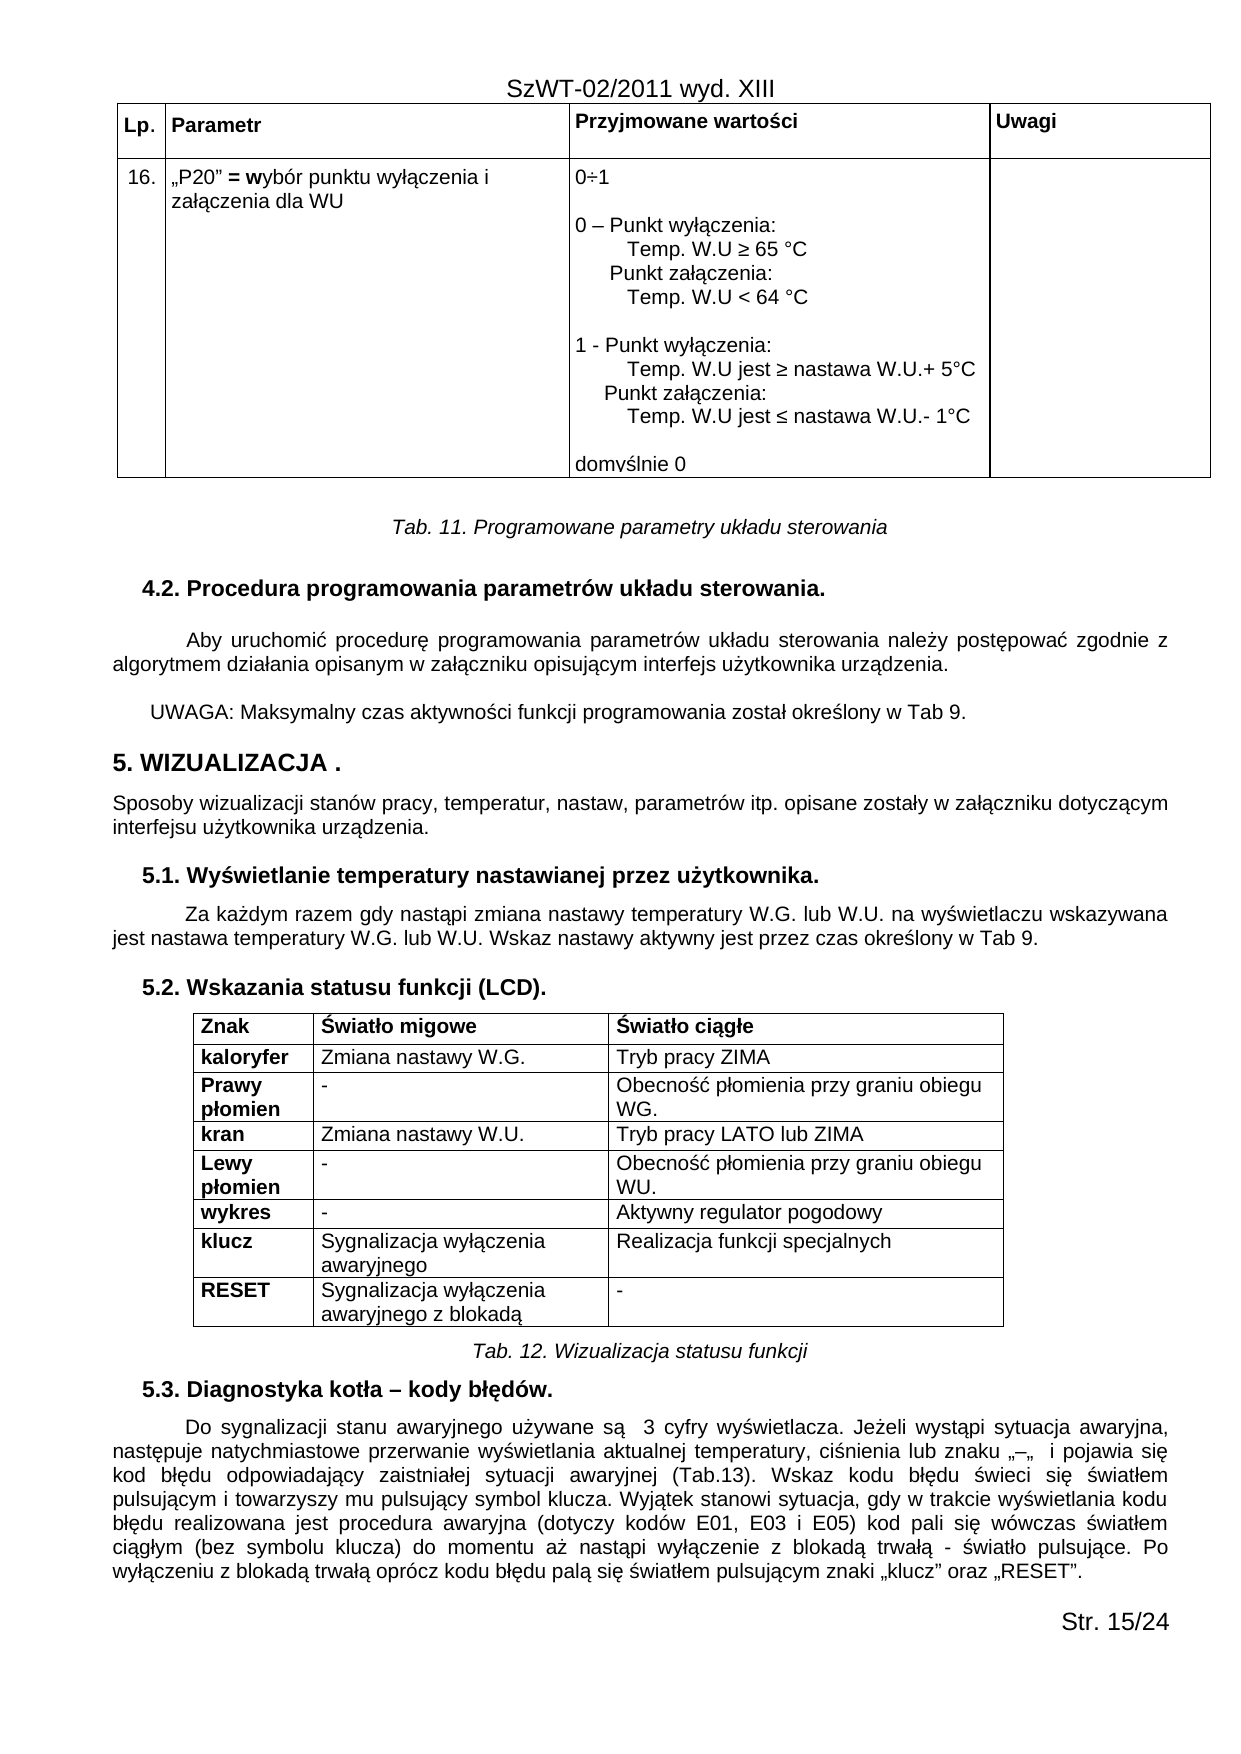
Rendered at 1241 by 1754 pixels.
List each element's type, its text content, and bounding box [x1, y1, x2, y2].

table_cell - [314, 1151, 608, 1199]
table_cell Sygnalizacja wyłączenia awaryjnego z blokadą [314, 1278, 608, 1326]
table_cell [991, 159, 1210, 477]
table_header Lp. [118, 104, 165, 158]
table_cell Sygnalizacja wyłączenia awaryjnego [314, 1229, 608, 1277]
text Tab. 12. Wizualizacja statusu funkcji [112, 1339, 1169, 1363]
text Za każdym razem gdy nastąpi zmiana nastawy temperatury W.G. lub W.U. na wyświetlaczu wskazywana jest nastawa temperatury W.G. lub W.U. Wskaz nastawy aktywny jest przez czas określony w Tab 9. [112, 902, 1169, 950]
table_cell 0÷1 0 – Punkt wyłączenia: Temp. W.U ≥ 65 °C Punkt załączenia: Temp. W.U < 64 °C 1 - Punkt wyłączenia: Temp. W.U jest ≥ nastawa W.U.+ 5°C Punkt załączenia: Temp. W.U jest ≤ nastawa W.U.- 1°C domyślnie 0 [570, 159, 989, 477]
subtitle 5.1. Wyświetlanie temperatury nastawianej przez użytkownika. [142, 862, 1169, 889]
table_cell Prawy płomien [194, 1073, 313, 1121]
table_cell Zmiana nastawy W.U. [314, 1122, 608, 1150]
table_header Przyjmowane wartości [570, 104, 989, 158]
table_cell Tryb pracy LATO lub ZIMA [609, 1122, 1003, 1150]
text Do sygnalizacji stanu awaryjnego używane są 3 cyfry wyświetlacza. Jeżeli wystąpi sytuacja awaryjna, następuje natychmiastowe przerwanie wyświetlania aktualnej temperatury, ciśnienia lub znaku „–„ i pojawia się kod błędu odpowiadający zaistniałej sytuacji awaryjnej (Tab.13). Wskaz kodu błędu świeci się światłem pulsującym i towarzyszy mu pulsujący symbol klucza. Wyjątek stanowi sytuacja, gdy w trakcie wyświetlania kodu błędu realizowana jest procedura awaryjna (dotyczy kodów E01, E03 i E05) kod pali się wówczas światłem ciągłym (bez symbolu klucza) do momentu aż nastąpi wyłączenie z blokadą trwałą - światło pulsujące. Po wyłączeniu z blokadą trwałą oprócz kodu błędu palą się światłem pulsującym znaki „klucz” oraz „RESET”. [112, 1415, 1169, 1583]
table_cell Tryb pracy ZIMA [609, 1045, 1003, 1072]
table_cell Lewy płomien [194, 1151, 313, 1199]
text Sposoby wizualizacji stanów pracy, temperatur, nastaw, parametrów itp. opisane zostały w załączniku dotyczącym interfejsu użytkownika urządzenia. [112, 791, 1169, 838]
text Aby uruchomić procedurę programowania parametrów układu sterowania należy postępować zgodnie z algorytmem działania opisanym w załączniku opisującym interfejs użytkownika urządzenia. [112, 628, 1169, 676]
table_cell Aktywny regulator pogodowy [609, 1200, 1003, 1228]
table_cell Obecność płomienia przy graniu obiegu WU. [609, 1151, 1003, 1199]
table_header Parametr [166, 104, 569, 158]
table_header Uwagi [991, 104, 1210, 158]
table_cell RESET [194, 1278, 313, 1326]
subtitle 4.2. Procedura programowania parametrów układu sterowania. [142, 575, 1169, 601]
table_cell - [609, 1278, 1003, 1326]
text Tab. 11. Programowane parametry układu sterowania [112, 514, 1169, 538]
text UWAGA: Maksymalny czas aktywności funkcji programowania został określony w Tab 9. [112, 699, 1169, 723]
table_cell klucz [194, 1229, 313, 1277]
table_cell wykres [194, 1200, 313, 1228]
table_header Światło ciągłe [609, 1014, 1003, 1044]
table_cell - [314, 1073, 608, 1121]
table_header Znak [194, 1014, 313, 1044]
subtitle 5.3. Diagnostyka kotła – kody błędów. [142, 1376, 1169, 1402]
table_cell kran [194, 1122, 313, 1150]
table_header Światło migowe [314, 1014, 608, 1044]
table_cell Zmiana nastawy W.G. [314, 1045, 608, 1072]
table_cell Obecność płomienia przy graniu obiegu WG. [609, 1073, 1003, 1121]
table_cell 16. [118, 159, 165, 477]
table_cell Realizacja funkcji specjalnych [609, 1229, 1003, 1277]
table_cell kaloryfer [194, 1045, 313, 1072]
subtitle 5. Wizualizacja . [112, 747, 1169, 776]
table_cell - [314, 1200, 608, 1228]
subtitle 5.2. Wskazania statusu funkcji (LCD). [142, 974, 1169, 1000]
table_cell „P20” = wybór punktu wyłączenia i załączenia dla WU [166, 159, 569, 477]
